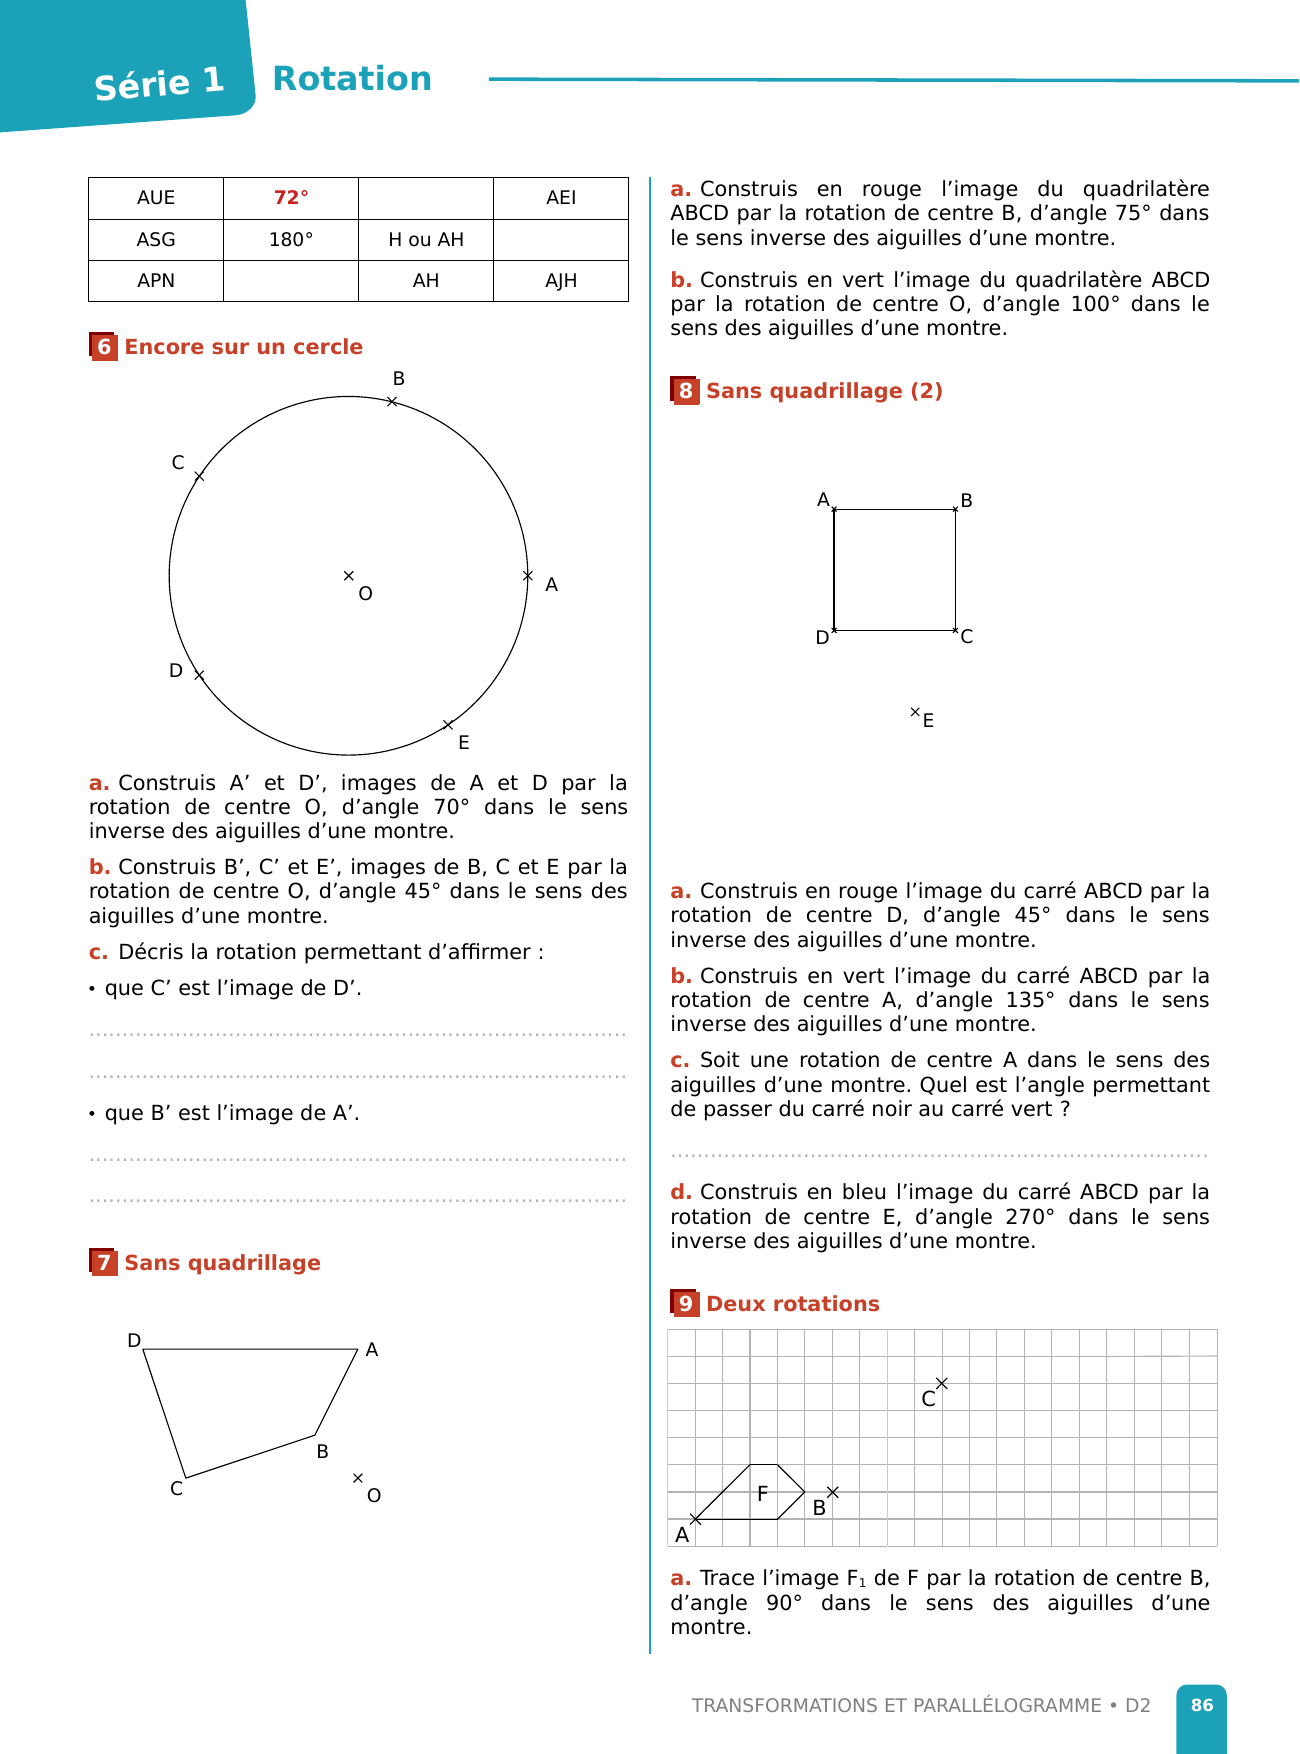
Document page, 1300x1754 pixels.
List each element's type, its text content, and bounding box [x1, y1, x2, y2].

subtitle Construis en rouge l’image du quadrilatère ABCD par la rotation de centre B, d’angle 75° dans le sens inverse des aiguilles d’une montre. [670, 177, 1211, 250]
table_cell AEI [494, 178, 628, 218]
list Soit une rotation de centre A dans le sens des aiguilles d’une montre. Quel est l’angle permettant de passer du carré noir au carré vert ? [670, 1048, 1211, 1121]
subtitle Deux rotations [696, 1289, 1211, 1317]
table_cell AUE [89, 178, 223, 218]
list que B’ est l’image de A’. [88, 1101, 629, 1125]
table_cell 72° [224, 178, 358, 218]
table_cell 180° [224, 220, 358, 260]
list Construis en vert l’image du carré ABCD par la rotation de centre A, d’angle 135° dans le sens inverse des aiguilles d’une montre. [670, 964, 1211, 1037]
table_cell [224, 261, 358, 301]
list Décris la rotation permettant d’affirmer : [88, 940, 629, 964]
list Construis en bleu l’image du carré ABCD par la rotation de centre E, d’angle 270° dans le sens inverse des aiguilles d’une montre. [670, 1180, 1211, 1253]
list que C’ est l’image de D’. [88, 976, 629, 1000]
list Construis en vert l’image du quadrilatère ABCD par la rotation de centre O, d’angle 100° dans le sens des aiguilles d’une montre. [670, 268, 1211, 341]
table_cell APN [89, 261, 223, 301]
subtitle Encore sur un cercle [114, 332, 629, 360]
list Construis A’ et D’, images de A et D par la rotation de centre O, d’angle 70° dans le sens inverse des aiguilles d’une montre. [88, 771, 629, 843]
list Construis en rouge l’image du carré ABCD par la rotation de centre D, d’angle 45° dans le sens inverse des aiguilles d’une montre. [670, 879, 1211, 952]
table_cell ASG [89, 220, 223, 260]
table_cell [359, 178, 493, 218]
table_cell H ou AH [359, 220, 493, 260]
table_cell AJH [494, 261, 628, 301]
list Trace l’image F1 de F par la rotation de centre B, d’angle 90° dans le sens des aiguilles d’une montre. [670, 1566, 1211, 1639]
subtitle Sans quadrillage [88, 1247, 629, 1275]
table_cell [494, 220, 628, 260]
list Construis B’, C’ et E’, images de B, C et E par la rotation de centre O, d’angle 45° dans le sens des aiguilles d’une montre. [88, 855, 629, 928]
subtitle Sans quadrillage (2) [696, 376, 1211, 404]
table_cell AH [359, 261, 493, 301]
